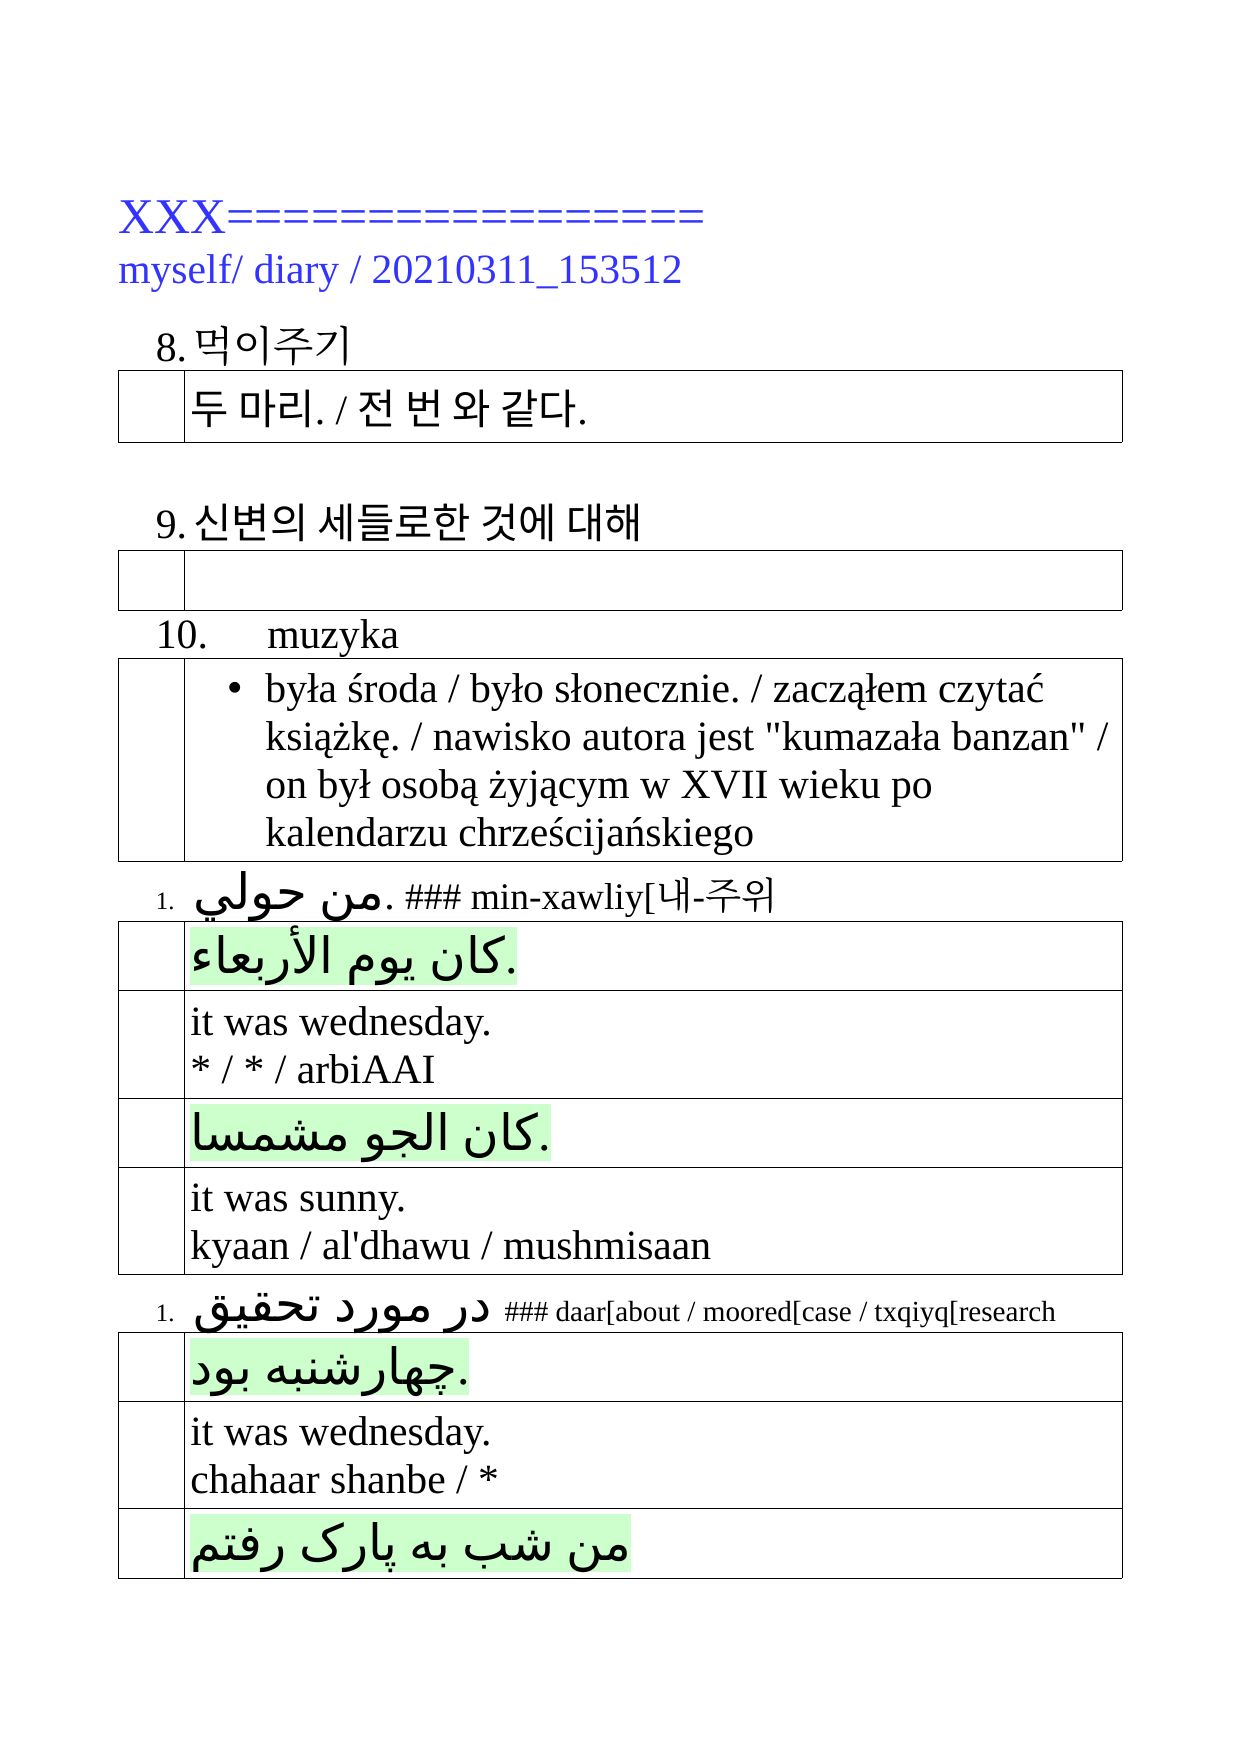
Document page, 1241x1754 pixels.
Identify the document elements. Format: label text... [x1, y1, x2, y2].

table_cell [119, 991, 184, 1098]
table_cell it was wednesday. chahaar shanbe / * [185, 1402, 1122, 1508]
table_header [119, 659, 184, 861]
table_cell [119, 1402, 184, 1508]
list muzyka [156, 611, 1122, 658]
table_cell it was sunny. kyaan / al'dhawu / mushmisaan [185, 1168, 1122, 1274]
list در مورد تحقیق ### daar[about / moored[case / txqiyq[research [156, 1275, 1122, 1332]
table_header چهارشنبه بود. [185, 1333, 1122, 1401]
list من حولي. ### min-xawliy[내-주위 [156, 862, 1122, 921]
table_header 두 마리. / 전 번 와 같다. [185, 371, 1122, 442]
table_header była środa / było słonecznie. / zacząłem czytać książkę. / nawisko autora jest "kumazała banzan" / on był osobą żyjącym w XVII wieku po kalendarzu chrześcijańskiego [185, 659, 1122, 861]
table_header [119, 551, 184, 609]
table_cell [119, 1099, 184, 1167]
list 먹이주기 [156, 322, 1122, 370]
table_cell كان الجو مشمسا. [185, 1099, 1122, 1167]
table_cell [119, 1509, 184, 1577]
table_header [119, 922, 184, 990]
table_header [185, 551, 1122, 609]
table_cell it was wednesday. * / * / arbiAAI [185, 991, 1122, 1098]
text XXX================= [118, 187, 1122, 244]
table_cell من شب به پارک رفتم [185, 1509, 1122, 1577]
table_header كان يوم الأربعاء. [185, 922, 1122, 990]
text myself/ diary / 20210311_153512 [118, 244, 1122, 292]
table_cell [119, 1168, 184, 1274]
table_header [119, 1333, 184, 1401]
list 신변의 세들로한 것에 대해 [156, 490, 1122, 550]
table_header [119, 371, 184, 442]
